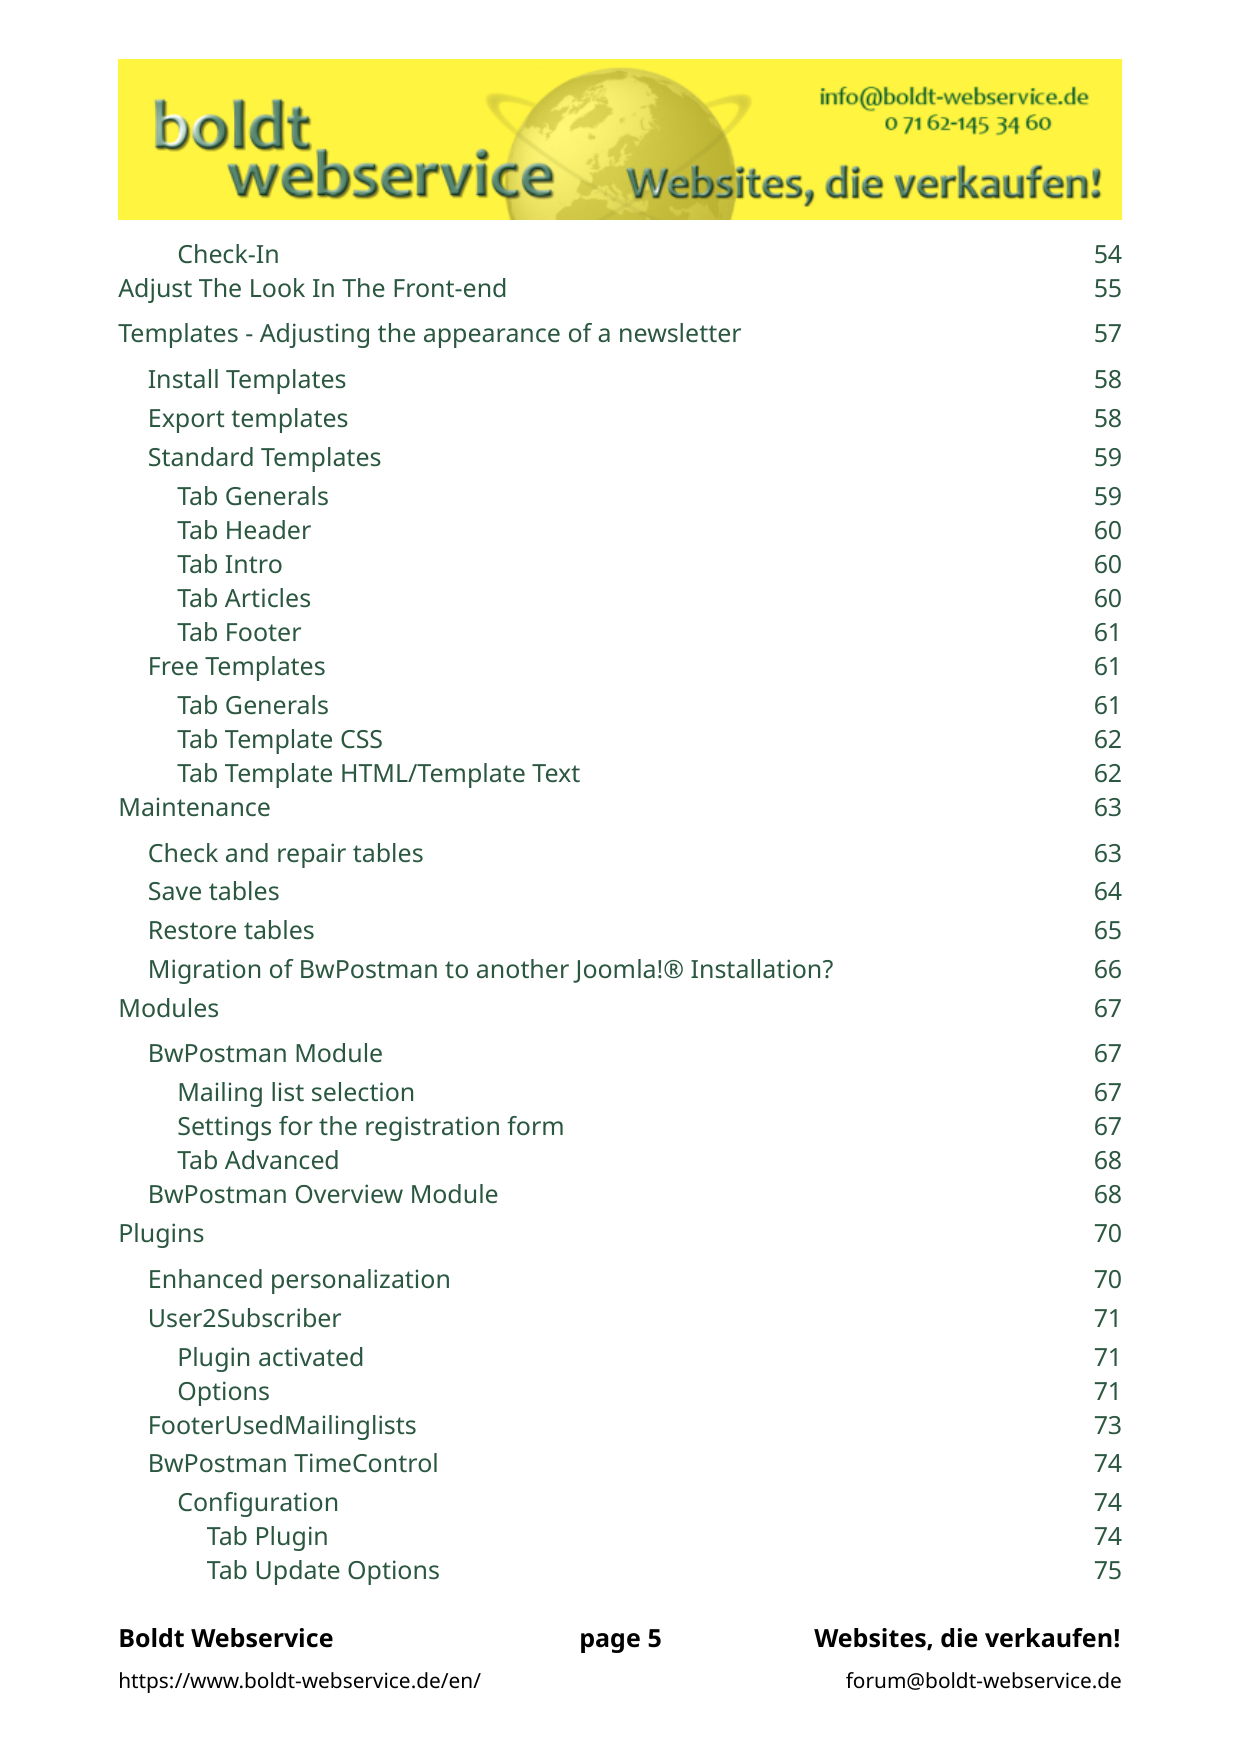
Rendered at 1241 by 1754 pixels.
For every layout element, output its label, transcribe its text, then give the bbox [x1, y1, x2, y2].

text Modules 67 [118, 990, 1122, 1024]
text Tab Generals 59 [177, 478, 1122, 512]
text Install Templates 58 [148, 362, 1122, 396]
text Save tables 64 [148, 874, 1122, 908]
text Templates - Adjusting the appearance of a newsletter 57 [118, 316, 1122, 350]
text Tab Template HTML/Template Text 62 [177, 755, 1122, 789]
text BwPostman TimeControl 74 [148, 1446, 1122, 1480]
text Free Templates 61 [148, 648, 1122, 683]
text Tab Header 60 [177, 512, 1122, 546]
text Settings for the registration form 67 [177, 1109, 1122, 1143]
text Export templates 58 [148, 401, 1122, 435]
text Maintenance 63 [118, 789, 1122, 823]
text Options 71 [177, 1373, 1122, 1407]
text Tab Plugin 74 [207, 1519, 1122, 1553]
text BwPostman Module 67 [148, 1036, 1122, 1070]
text BwPostman Overview Module 68 [148, 1177, 1122, 1211]
text Tab Articles 60 [177, 580, 1122, 614]
text Adjust The Look In The Front-end 55 [118, 270, 1122, 304]
text Configuration 74 [177, 1485, 1122, 1519]
text Tab Footer 61 [177, 614, 1122, 648]
text FooterUsedMailinglists 73 [148, 1407, 1122, 1441]
text Tab Update Options 75 [207, 1553, 1122, 1587]
picture [118, 59, 1123, 220]
text User2Subscriber 71 [148, 1300, 1122, 1334]
text Tab Advanced 68 [177, 1143, 1122, 1177]
text Check-In 54 [177, 236, 1122, 270]
text Tab Template CSS 62 [177, 721, 1122, 755]
text Plugin activated 71 [177, 1339, 1122, 1373]
text Check and repair tables 63 [148, 835, 1122, 869]
text Restore tables 65 [148, 913, 1122, 947]
text Enhanced personalization 70 [148, 1262, 1122, 1296]
text Plugins 70 [118, 1216, 1122, 1250]
text Mailing list selection 67 [177, 1075, 1122, 1109]
text Migration of BwPostman to another Joomla!® Installation? 66 [148, 952, 1122, 986]
text Tab Intro 60 [177, 546, 1122, 580]
text Tab Generals 61 [177, 687, 1122, 721]
text Standard Templates 59 [148, 439, 1122, 473]
